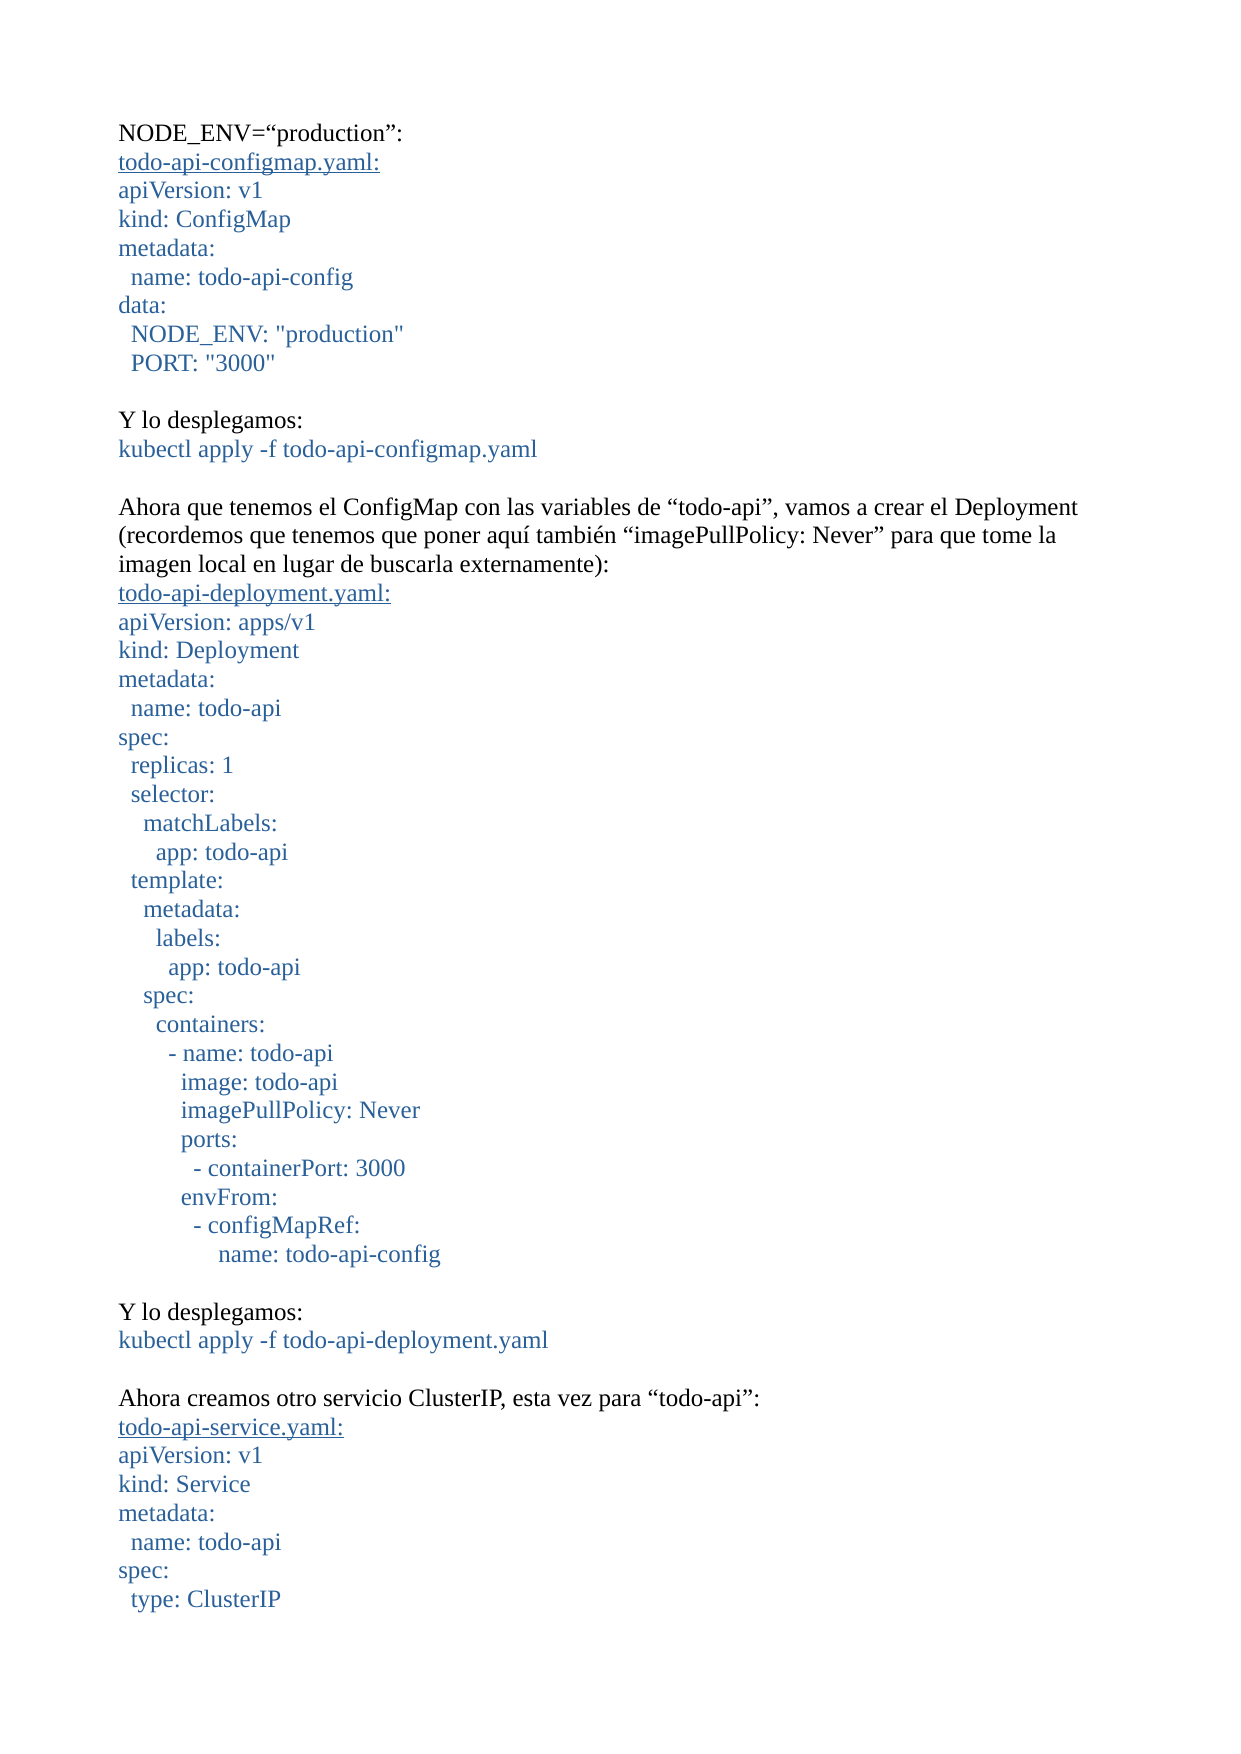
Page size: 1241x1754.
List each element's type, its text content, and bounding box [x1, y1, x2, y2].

text metadata: [118, 894, 1122, 923]
text containers: [118, 1009, 1122, 1038]
text Ahora creamos otro servicio ClusterIP, esta vez para “todo-api”: [118, 1383, 1122, 1412]
text app: todo-api [118, 837, 1122, 866]
text data: [118, 291, 1122, 319]
text envFrom: [118, 1182, 1122, 1211]
text NODE_ENV=“production”: todo-api-configmap.yaml: [118, 118, 1122, 176]
text app: todo-api [118, 952, 1122, 981]
text kubectl apply -f todo-api-deployment.yaml [118, 1326, 1122, 1354]
text todo-api-service.yaml: [118, 1412, 1122, 1441]
text apiVersion: v1 [118, 1441, 1122, 1469]
text Y lo desplegamos: [118, 1297, 1122, 1326]
text replicas: 1 [118, 751, 1122, 779]
text labels: [118, 923, 1122, 952]
text todo-api-deployment.yaml: [118, 578, 1122, 607]
text kind: Deployment [118, 636, 1122, 664]
text apiVersion: apps/v1 [118, 607, 1122, 636]
text kubectl apply -f todo-api-configmap.yaml [118, 434, 1122, 463]
text Y lo desplegamos: [118, 406, 1122, 434]
text image: todo-api [118, 1067, 1122, 1096]
text metadata: [118, 1498, 1122, 1527]
text apiVersion: v1 [118, 176, 1122, 204]
text selector: [118, 779, 1122, 808]
text metadata: [118, 664, 1122, 693]
text metadata: [118, 233, 1122, 262]
text kind: ConfigMap [118, 204, 1122, 233]
text spec: [118, 722, 1122, 751]
text NODE_ENV: "production" [118, 319, 1122, 348]
text - containerPort: 3000 [118, 1153, 1122, 1182]
text spec: [118, 1556, 1122, 1584]
text matchLabels: [118, 808, 1122, 837]
text Ahora que tenemos el ConfigMap con las variables de “todo-api”, vamos a crear el Deployment (recordemos que tenemos que poner aquí también “imagePullPolicy: Never” para que tome la imagen local en lugar de buscarla externamente): [118, 492, 1122, 578]
text - name: todo-api [118, 1038, 1122, 1067]
text spec: [118, 981, 1122, 1009]
text name: todo-api [118, 693, 1122, 722]
text type: ClusterIP [118, 1584, 1122, 1613]
text imagePullPolicy: Never [118, 1096, 1122, 1124]
text ports: [118, 1124, 1122, 1153]
text kind: Service [118, 1469, 1122, 1498]
text name: todo-api-config [118, 262, 1122, 291]
text PORT: "3000" [118, 348, 1122, 377]
text template: [118, 866, 1122, 894]
text name: todo-api [118, 1527, 1122, 1556]
text - configMapRef: [118, 1211, 1122, 1239]
text name: todo-api-config [118, 1239, 1122, 1268]
